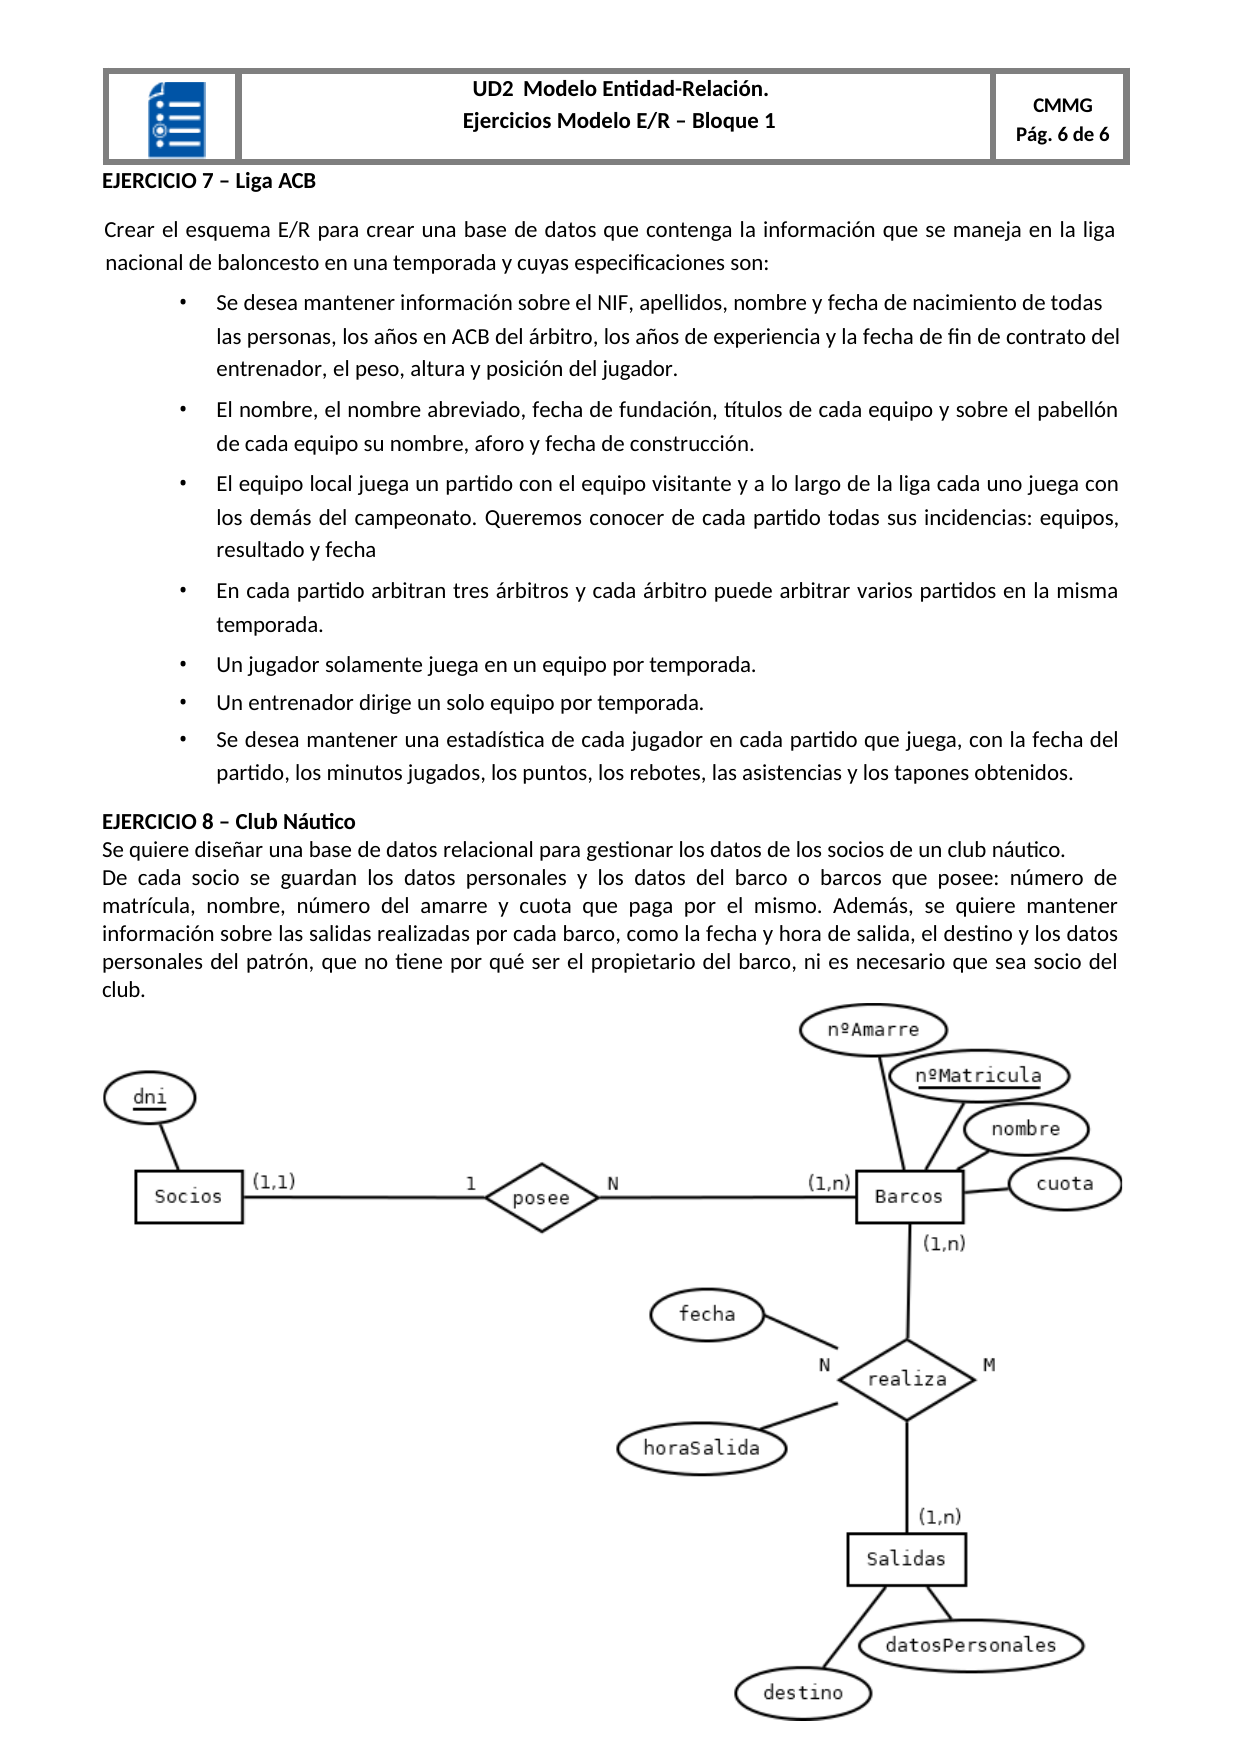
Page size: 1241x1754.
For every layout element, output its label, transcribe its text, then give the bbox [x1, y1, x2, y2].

list Un entrenador dirige un solo equipo por temporada. [179, 685, 1137, 717]
text Se quiere diseñar una base de datos relacional para gestionar los datos de los socios de un club náutico. [102, 835, 1137, 863]
text entrenador, el peso, altura y posición del jugador. [216, 354, 1137, 382]
text Crear el esquema E/R para crear una base de datos que contenga la información que se maneja en la liga nacional de baloncesto en una temporada y cuyas especificaciones son: [104, 215, 1117, 276]
subtitle EJERCICIO 7 – Liga ACB [102, 167, 1137, 195]
list El nombre, el nombre abreviado, fecha de fundación, títulos de cada equipo y sobre el pabellón de cada equipo su nombre, aforo y fecha de construcción. [179, 393, 1120, 457]
list El equipo local juega un partido con el equipo visitante y a lo largo de la liga cada uno juega con los demás del campeonato. Queremos conocer de cada partido todas sus incidencias: equipos, resultado y fecha [179, 467, 1121, 563]
list Se desea mantener una estadística de cada jugador en cada partido que juega, con la fecha del partido, los minutos jugados, los puntos, los rebotes, las asistencias y los tapones obtenidos. [179, 723, 1121, 786]
list Se desea mantener información sobre el NIF, apellidos, nombre y fecha de nacimiento de todas las personas, los años en ACB del árbitro, los años de experiencia y la fecha de fin de contrato del [179, 286, 1120, 350]
subtitle EJERCICIO 8 – Club Náutico [102, 807, 1137, 835]
list En cada partido arbitran tres árbitros y cada árbitro puede arbitrar varios partidos en la misma temporada. [179, 574, 1120, 638]
text De cada socio se guardan los datos personales y los datos del barco o barcos que posee: número de matrícula, nombre, número del amarre y cuota que paga por el mismo. Además, se quiere mantener información sobre las salidas realizadas por cada barco, como la fecha y hora de salida, el destino y los datos personales del patrón, que no tiene por qué ser el propietario del barco, ni es necesario que sea socio del club. [102, 863, 1121, 1003]
picture [148, 82, 206, 159]
list Un jugador solamente juega en un equipo por temporada. [179, 648, 1137, 679]
picture [103, 1003, 1123, 1721]
